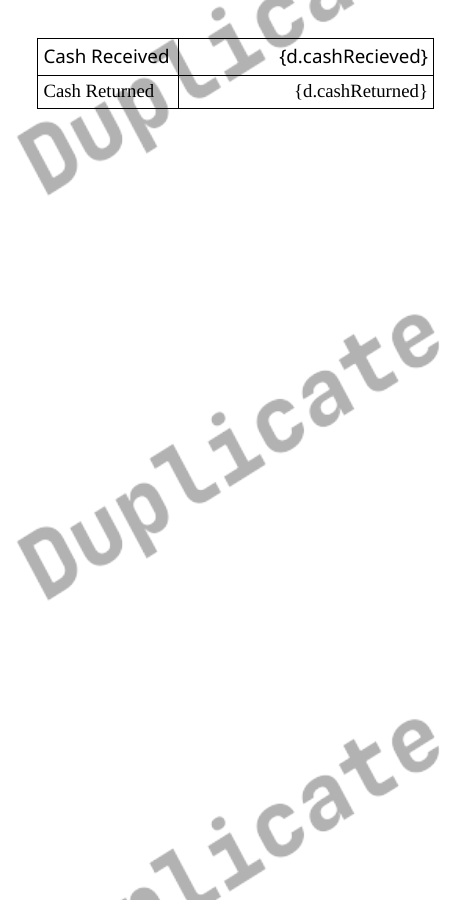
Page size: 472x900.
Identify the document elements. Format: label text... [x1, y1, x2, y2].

table_cell Cash Received [38, 39, 178, 74]
table_cell {d.cashRecieved} [179, 39, 433, 74]
table_cell Cash Returned [38, 76, 178, 108]
picture [0, 0, 471, 900]
table_cell {d.cashReturned} [179, 76, 433, 108]
